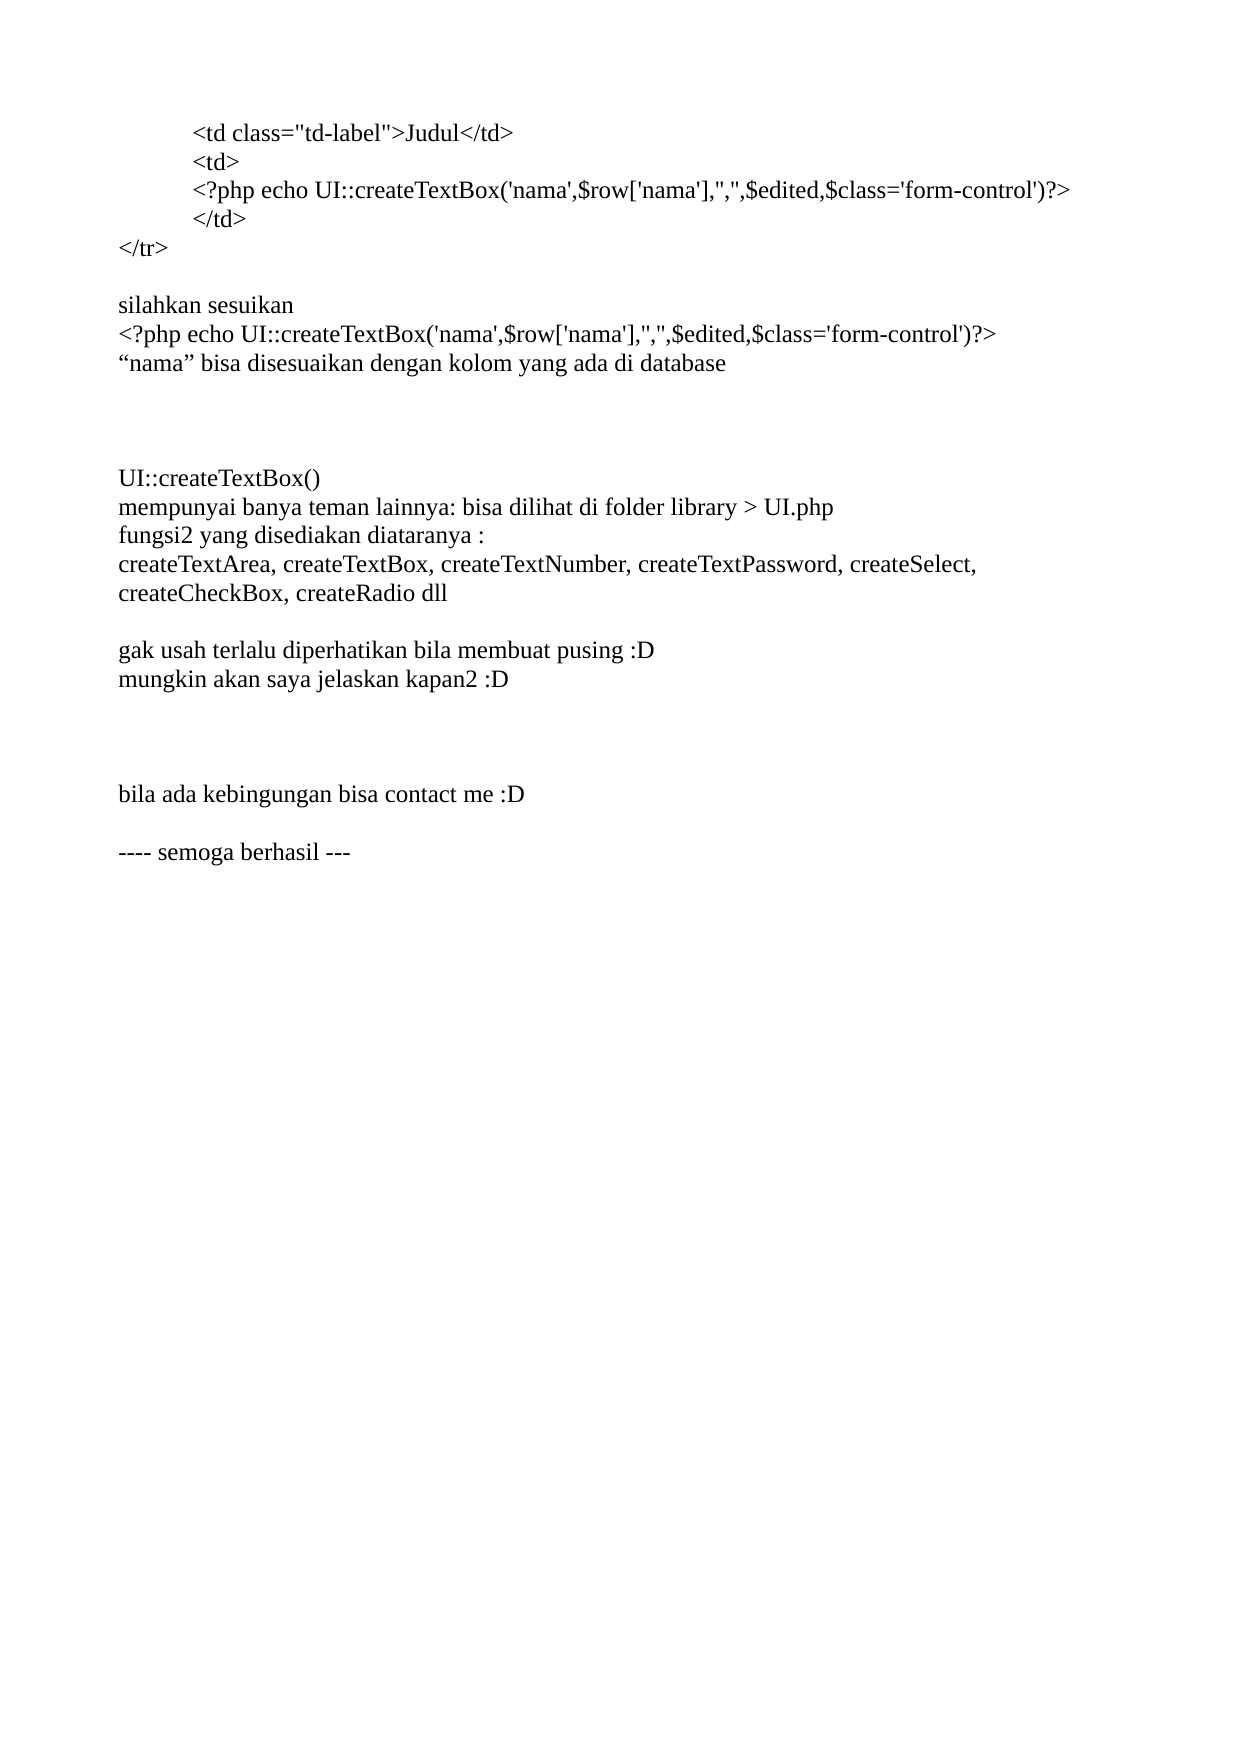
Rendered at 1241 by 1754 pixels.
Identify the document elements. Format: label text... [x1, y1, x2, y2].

text <?php echo UI::createTextBox('nama',$row['nama'],'','',$edited,$class='form-control')?> [118, 319, 1122, 348]
text UI::createTextBox() [118, 463, 1122, 492]
text ---- semoga berhasil --- [118, 837, 1122, 866]
text <?php echo UI::createTextBox('nama',$row['nama'],'','',$edited,$class='form-control')?> [118, 176, 1122, 204]
text </td> [118, 204, 1122, 233]
text mungkin akan saya jelaskan kapan2 :D [118, 664, 1122, 693]
text “nama” bisa disesuaikan dengan kolom yang ada di database [118, 348, 1122, 377]
text fungsi2 yang disediakan diataranya : [118, 521, 1122, 549]
text gak usah terlalu diperhatikan bila membuat pusing :D [118, 636, 1122, 664]
text <td class="td-label">Judul</td> [118, 118, 1122, 147]
text <td> [118, 147, 1122, 176]
text bila ada kebingungan bisa contact me :D [118, 779, 1122, 808]
text silahkan sesuikan [118, 291, 1122, 319]
text createTextArea, createTextBox, createTextNumber, createTextPassword, createSelect, createCheckBox, createRadio dll [118, 549, 1122, 607]
text mempunyai banya teman lainnya: bisa dilihat di folder library > UI.php [118, 492, 1122, 521]
text </tr> [118, 233, 1122, 262]
